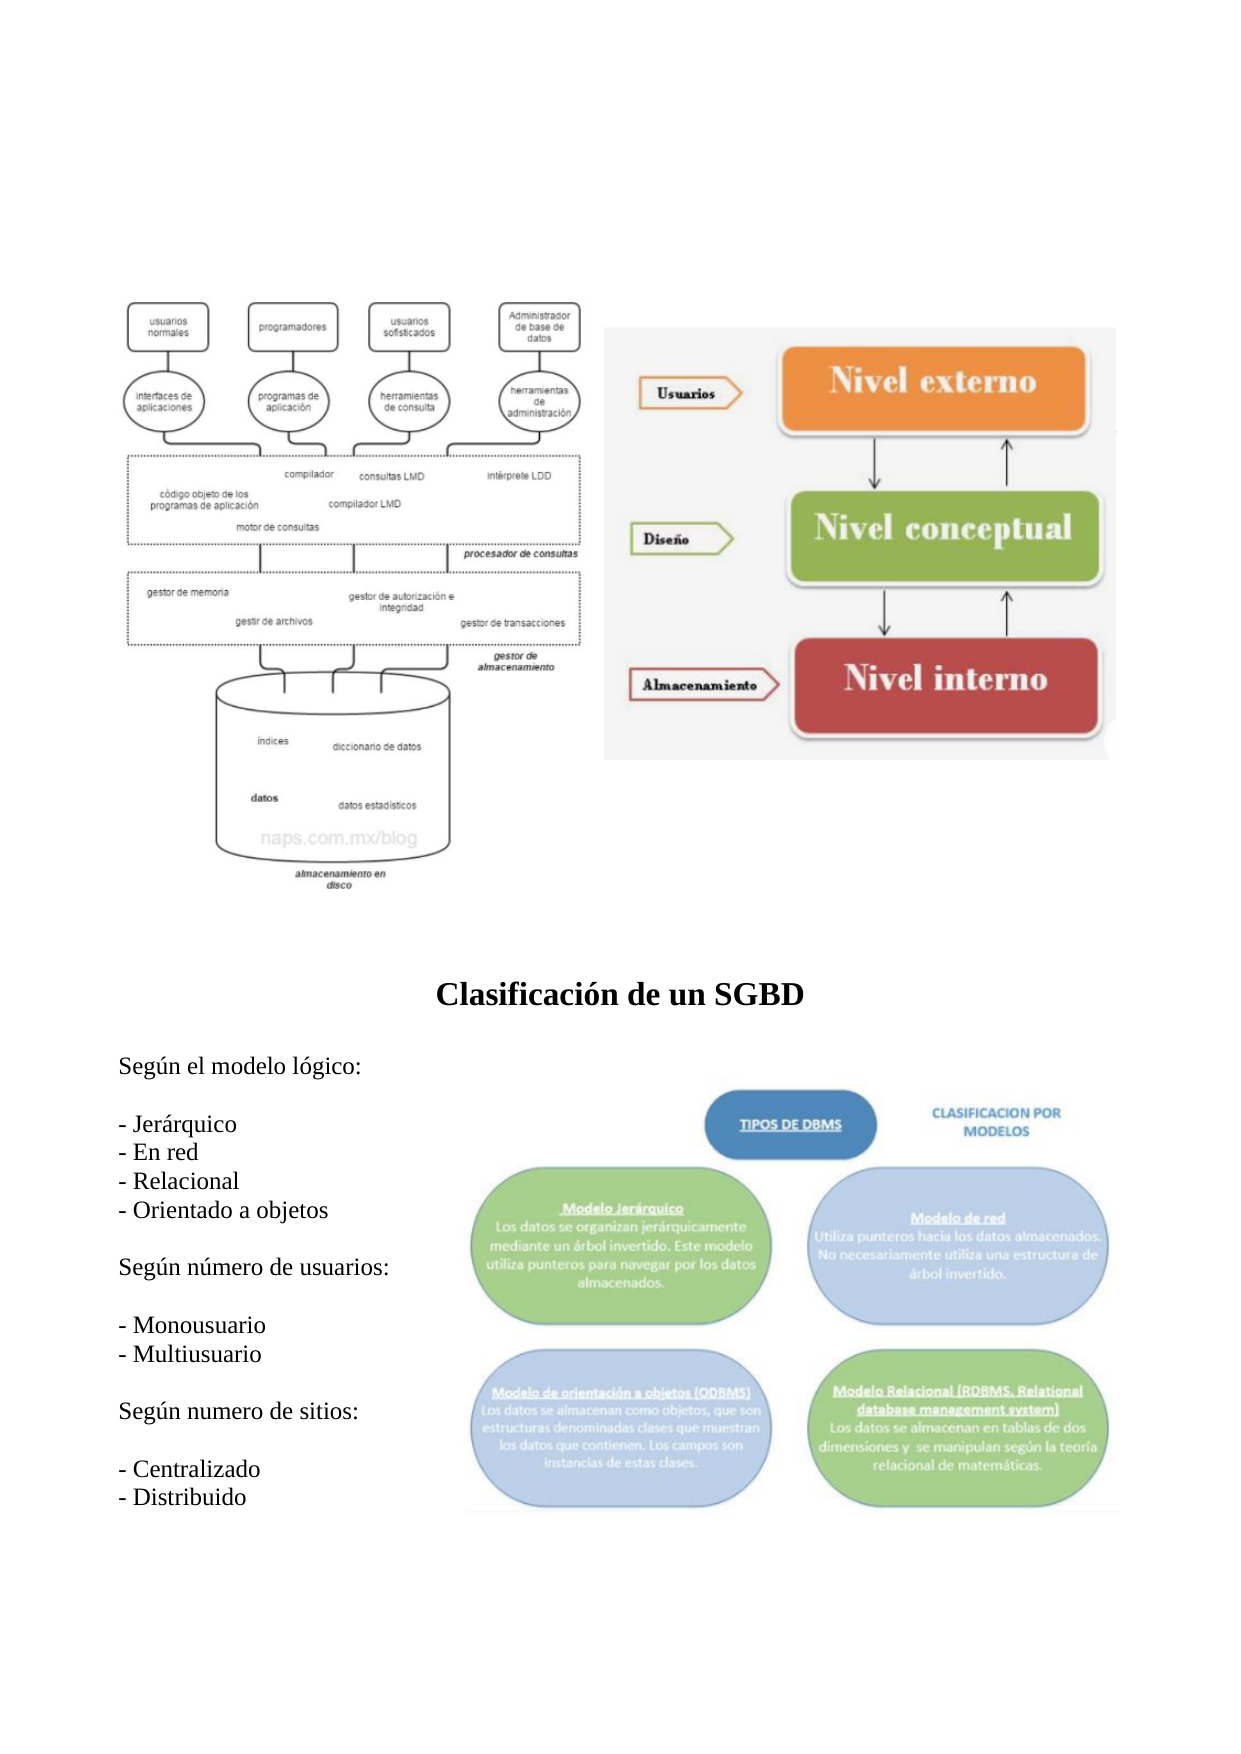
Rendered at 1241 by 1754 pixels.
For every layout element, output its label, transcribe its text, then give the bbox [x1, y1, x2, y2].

text - Centralizado [118, 1454, 451, 1482]
text Según el modelo lógico: - Jerárquico [118, 1051, 1122, 1137]
text - Multiusuario [118, 1339, 451, 1367]
text - Monousuario [118, 1310, 451, 1339]
text - Orientado a objetos [118, 1195, 451, 1224]
text - En red [118, 1137, 451, 1166]
text - Distribuido [118, 1482, 451, 1511]
text Según numero de sitios: [118, 1396, 451, 1425]
text - Relacional [118, 1166, 451, 1195]
text Clasificación de un SGBD [118, 974, 1122, 1013]
picture [118, 290, 1123, 889]
picture [451, 1076, 1120, 1528]
text Según número de usuarios: [118, 1252, 451, 1281]
